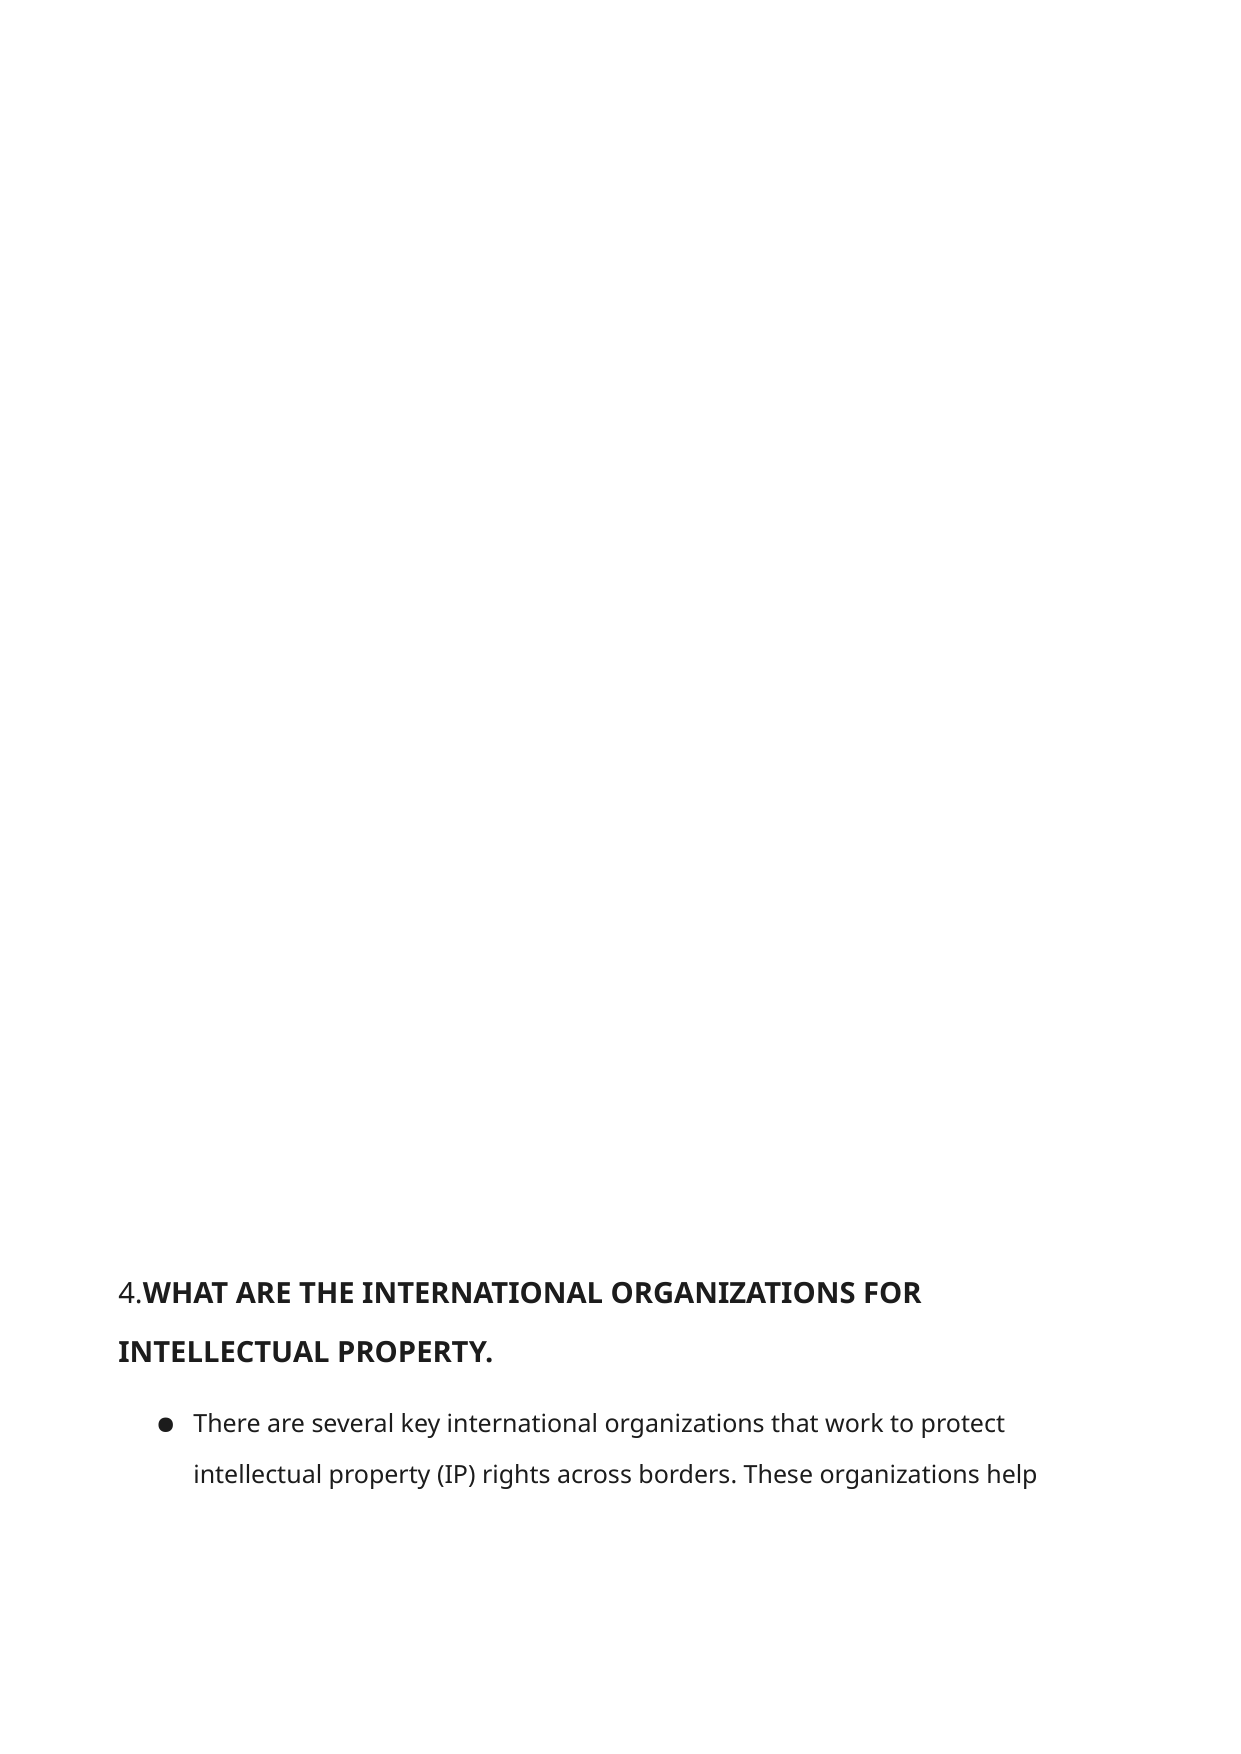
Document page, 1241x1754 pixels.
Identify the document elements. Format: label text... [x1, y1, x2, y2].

list There are several key international organizations that work to protect intellectual property (IP) rights across borders. These organizations help [156, 1406, 1122, 1491]
text 4.WHAT ARE THE INTERNATIONAL ORGANIZATIONS FOR INTELLECTUAL PROPERTY. [118, 1272, 1122, 1371]
